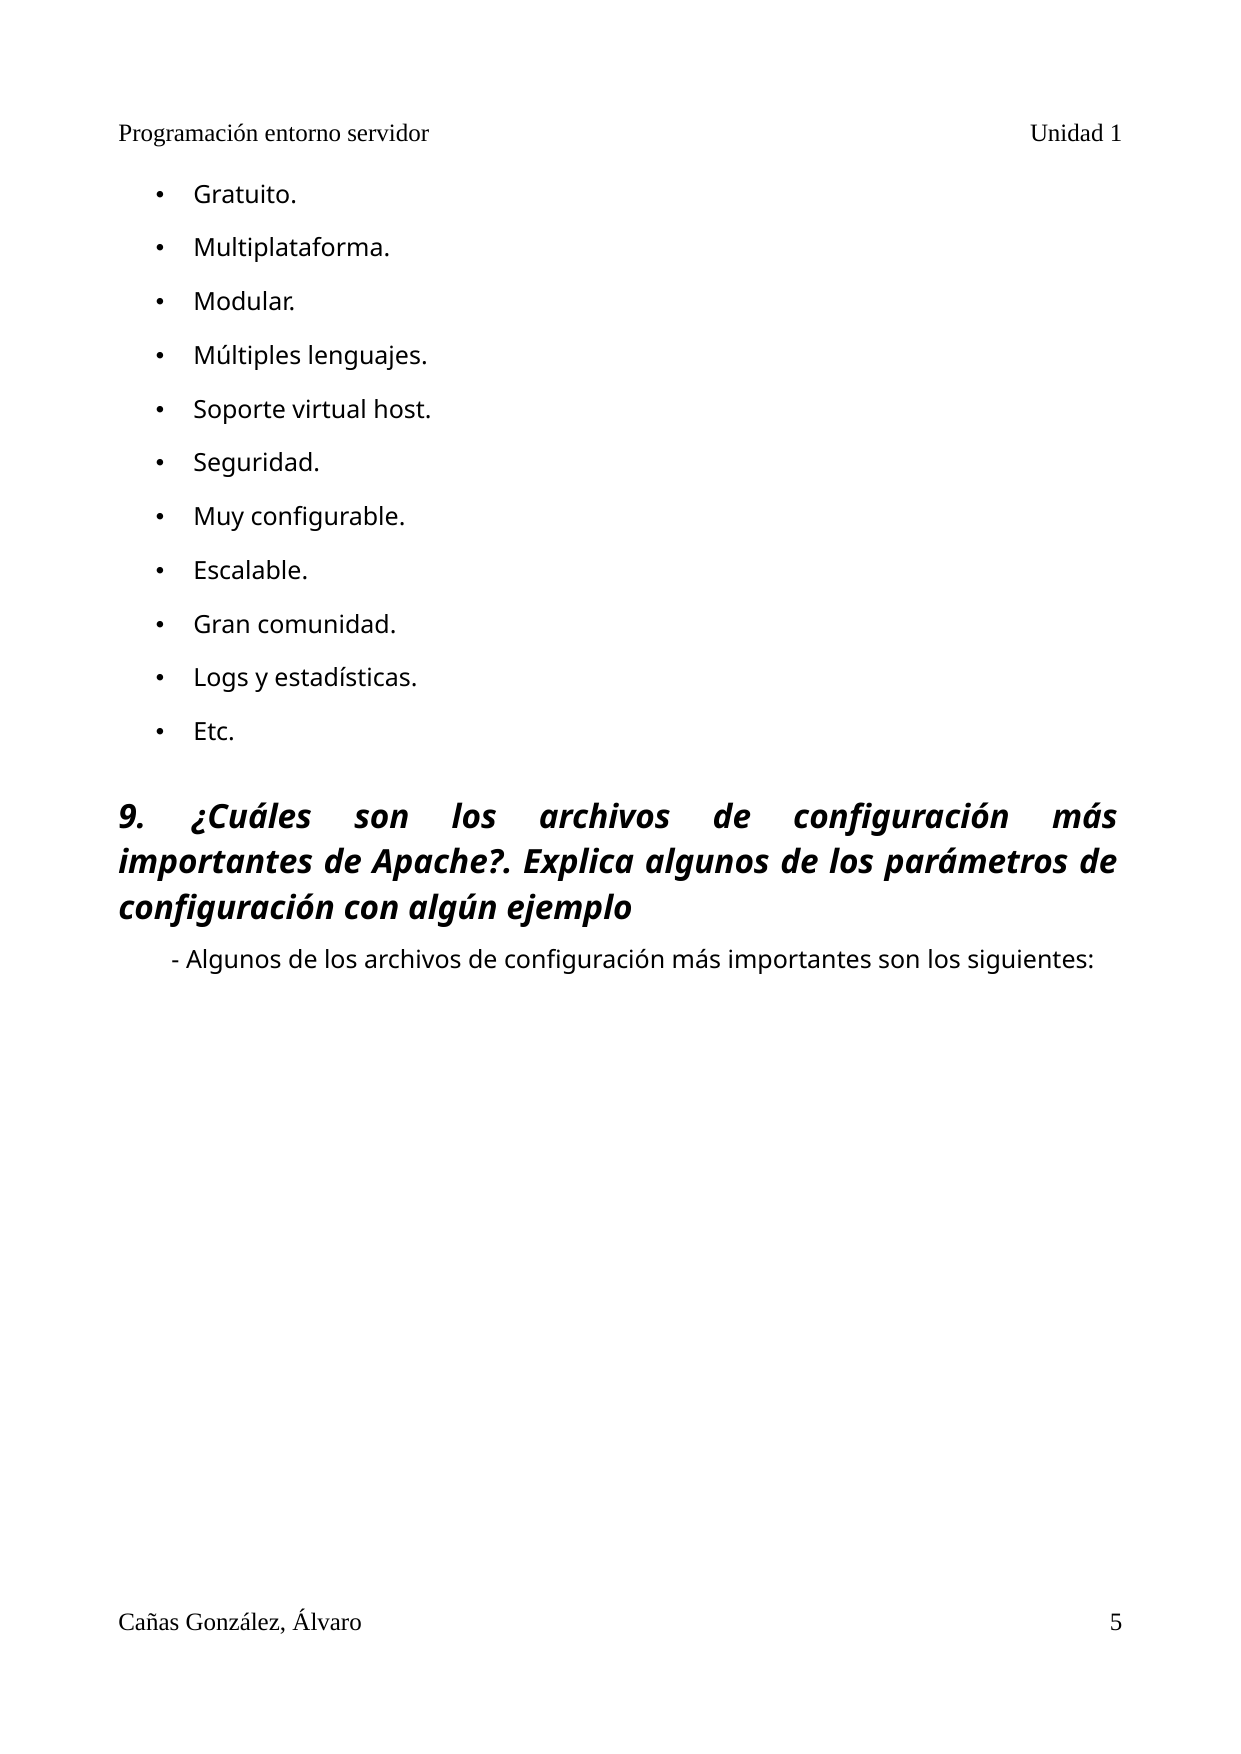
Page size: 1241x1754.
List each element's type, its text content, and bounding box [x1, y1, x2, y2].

list Muy configurable. [156, 499, 1122, 533]
list Logs y estadísticas. [156, 660, 1122, 694]
text - Algunos de los archivos de configuración más importantes son los siguientes: [118, 941, 1122, 975]
subtitle ¿Cuáles son los archivos de configuración más importantes de Apache?. Explica algunos de los parámetros de configuración con algún ejemplo [118, 793, 1122, 929]
list Soporte virtual host. [156, 391, 1122, 425]
list Escalable. [156, 553, 1122, 587]
list Gran comunidad. [156, 606, 1122, 640]
list Gratuito. [156, 176, 1122, 210]
list Múltiples lenguajes. [156, 338, 1122, 372]
list Multiplataforma. [156, 230, 1122, 264]
list Seguridad. [156, 445, 1122, 479]
list Etc. [156, 714, 1122, 748]
list Modular. [156, 284, 1122, 318]
